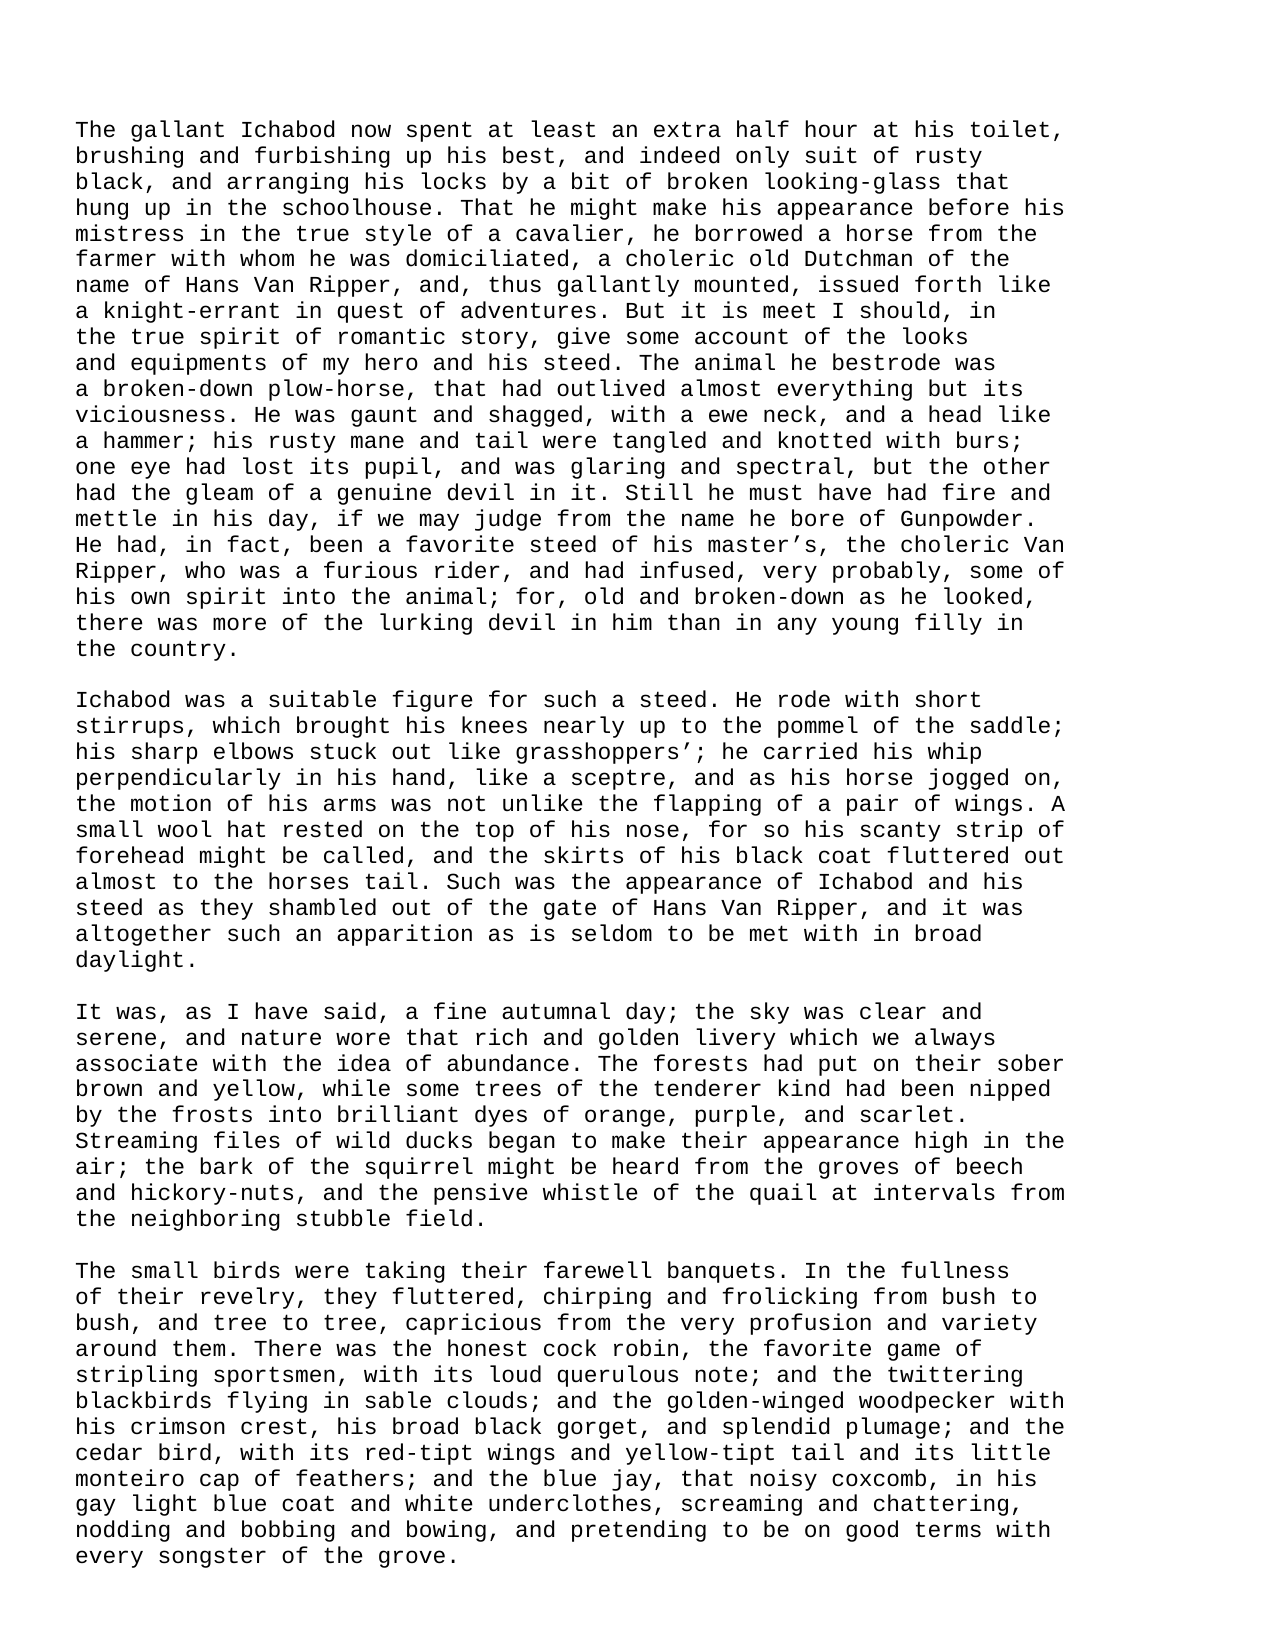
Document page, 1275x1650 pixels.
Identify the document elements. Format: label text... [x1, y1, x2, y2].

text almost to the horses tail. Such was the appearance of Ichabod and his [75, 870, 1200, 896]
text serene, and nature wore that rich and golden livery which we always [75, 1026, 1200, 1052]
text bush, and tree to tree, capricious from the very profusion and variety [75, 1311, 1200, 1337]
text The small birds were taking their farewell banquets. In the fullness [75, 1259, 1200, 1285]
text stirrups, which brought his knees nearly up to the pommel of the saddle; [75, 715, 1200, 741]
text hung up in the schoolhouse. That he might make his appearance before his [75, 196, 1200, 222]
text perpendicularly in his hand, like a sceptre, and as his horse jogged on, [75, 767, 1200, 792]
text his own spirit into the animal; for, old and broken-down as he looked, [75, 585, 1200, 611]
text air; the bark of the squirrel might be heard from the groves of beech [75, 1156, 1200, 1182]
text The gallant Ichabod now spent at least an extra half hour at his toilet, [75, 118, 1200, 144]
text the true spirit of romantic story, give some account of the looks [75, 326, 1200, 352]
text black, and arranging his locks by a bit of broken looking-glass that [75, 170, 1200, 196]
text name of Hans Van Ripper, and, thus gallantly mounted, issued forth like [75, 274, 1200, 300]
text small wool hat rested on the top of his nose, for so his scanty strip of [75, 818, 1200, 844]
text had the gleam of a genuine devil in it. Still he must have had fire and [75, 481, 1200, 507]
text the country. [75, 637, 1200, 663]
text Ripper, who was a furious rider, and had infused, very probably, some of [75, 559, 1200, 585]
text around them. There was the honest cock robin, the favorite game of [75, 1337, 1200, 1363]
text mettle in his day, if we may judge from the name he bore of Gunpowder. [75, 507, 1200, 533]
text monteiro cap of feathers; and the blue jay, that noisy coxcomb, in his [75, 1467, 1200, 1493]
text blackbirds flying in sable clouds; and the golden-winged woodpecker with [75, 1389, 1200, 1415]
text his sharp elbows stuck out like grasshoppers’; he carried his whip [75, 741, 1200, 767]
text nodding and bobbing and bowing, and pretending to be on good terms with [75, 1519, 1200, 1545]
text mistress in the true style of a cavalier, he borrowed a horse from the [75, 222, 1200, 248]
text He had, in fact, been a favorite steed of his master’s, the choleric Van [75, 533, 1200, 559]
text by the frosts into brilliant dyes of orange, purple, and scarlet. [75, 1104, 1200, 1130]
text forehead might be called, and the skirts of his black coat fluttered out [75, 844, 1200, 870]
text Streaming files of wild ducks began to make their appearance high in the [75, 1130, 1200, 1156]
text every songster of the grove. [75, 1545, 1200, 1571]
text and hickory-nuts, and the pensive whistle of the quail at intervals from [75, 1182, 1200, 1207]
text his crimson crest, his broad black gorget, and splendid plumage; and the [75, 1415, 1200, 1441]
text associate with the idea of abundance. The forests had put on their sober [75, 1052, 1200, 1078]
text stripling sportsmen, with its loud querulous note; and the twittering [75, 1363, 1200, 1389]
text brown and yellow, while some trees of the tenderer kind had been nipped [75, 1078, 1200, 1104]
text It was, as I have said, a fine autumnal day; the sky was clear and [75, 1000, 1200, 1026]
text there was more of the lurking devil in him than in any young filly in [75, 611, 1200, 637]
text cedar bird, with its red-tipt wings and yellow-tipt tail and its little [75, 1441, 1200, 1467]
text a hammer; his rusty mane and tail were tangled and knotted with burs; [75, 429, 1200, 455]
text a knight-errant in quest of adventures. But it is meet I should, in [75, 300, 1200, 326]
text a broken-down plow-horse, that had outlived almost everything but its [75, 377, 1200, 403]
text farmer with whom he was domiciliated, a choleric old Dutchman of the [75, 248, 1200, 274]
text brushing and furbishing up his best, and indeed only suit of rusty [75, 144, 1200, 170]
text Ichabod was a suitable figure for such a steed. He rode with short [75, 689, 1200, 715]
text the motion of his arms was not unlike the flapping of a pair of wings. A [75, 792, 1200, 818]
text gay light blue coat and white underclothes, screaming and chattering, [75, 1493, 1200, 1519]
text one eye had lost its pupil, and was glaring and spectral, but the other [75, 455, 1200, 481]
text the neighboring stubble field. [75, 1207, 1200, 1233]
text steed as they shambled out of the gate of Hans Van Ripper, and it was [75, 896, 1200, 922]
text of their revelry, they fluttered, chirping and frolicking from bush to [75, 1285, 1200, 1311]
text viciousness. He was gaunt and shagged, with a ewe neck, and a head like [75, 403, 1200, 429]
text and equipments of my hero and his steed. The animal he bestrode was [75, 352, 1200, 377]
text daylight. [75, 948, 1200, 974]
text altogether such an apparition as is seldom to be met with in broad [75, 922, 1200, 948]
